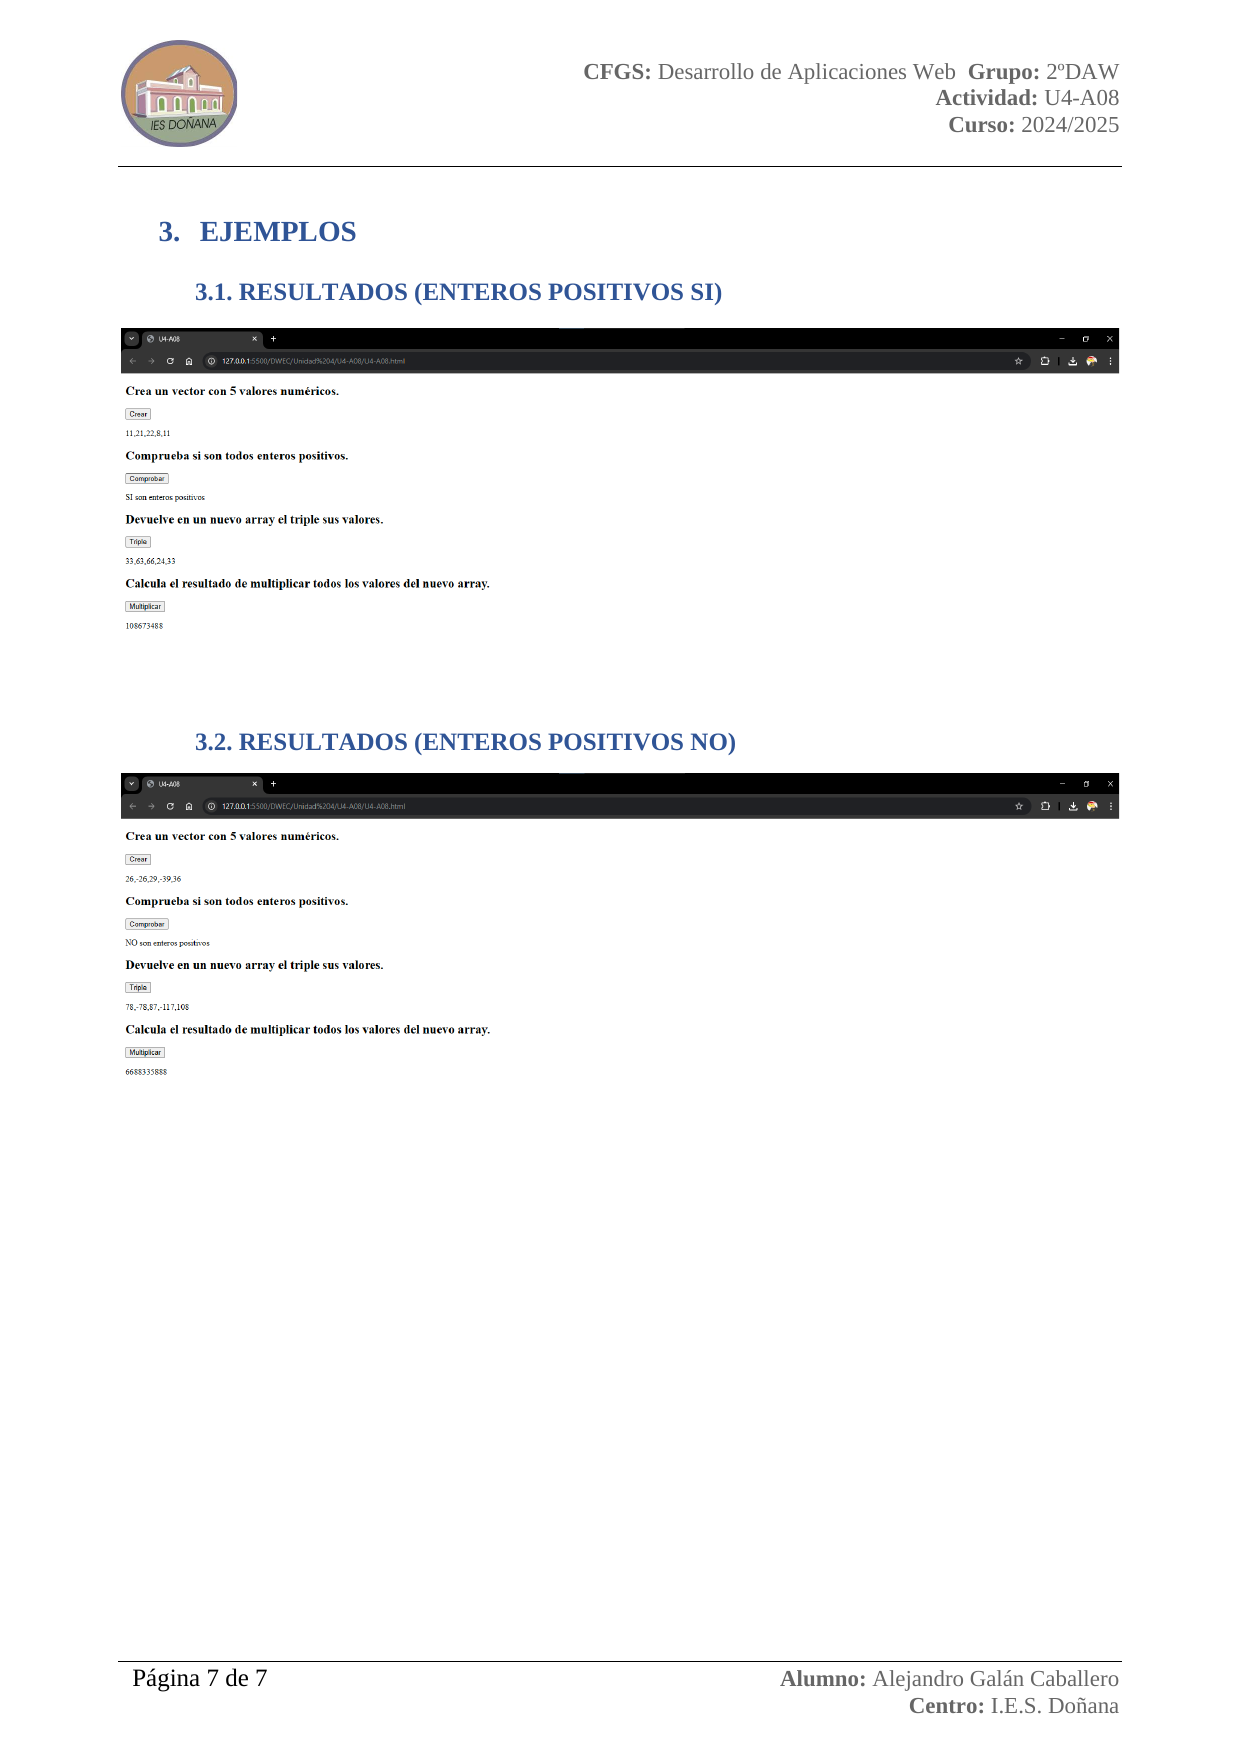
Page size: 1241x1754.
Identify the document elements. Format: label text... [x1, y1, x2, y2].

picture [121, 40, 238, 147]
picture [121, 773, 1120, 1088]
subtitle EJEMPLOS [158, 214, 1119, 248]
subtitle 3.2. RESULTADOS (ENTEROS POSITIVOS NO) [121, 727, 1119, 756]
subtitle 3.1. RESULTADOS (ENTEROS POSITIVOS SI) [121, 277, 1119, 306]
picture [121, 328, 1120, 643]
